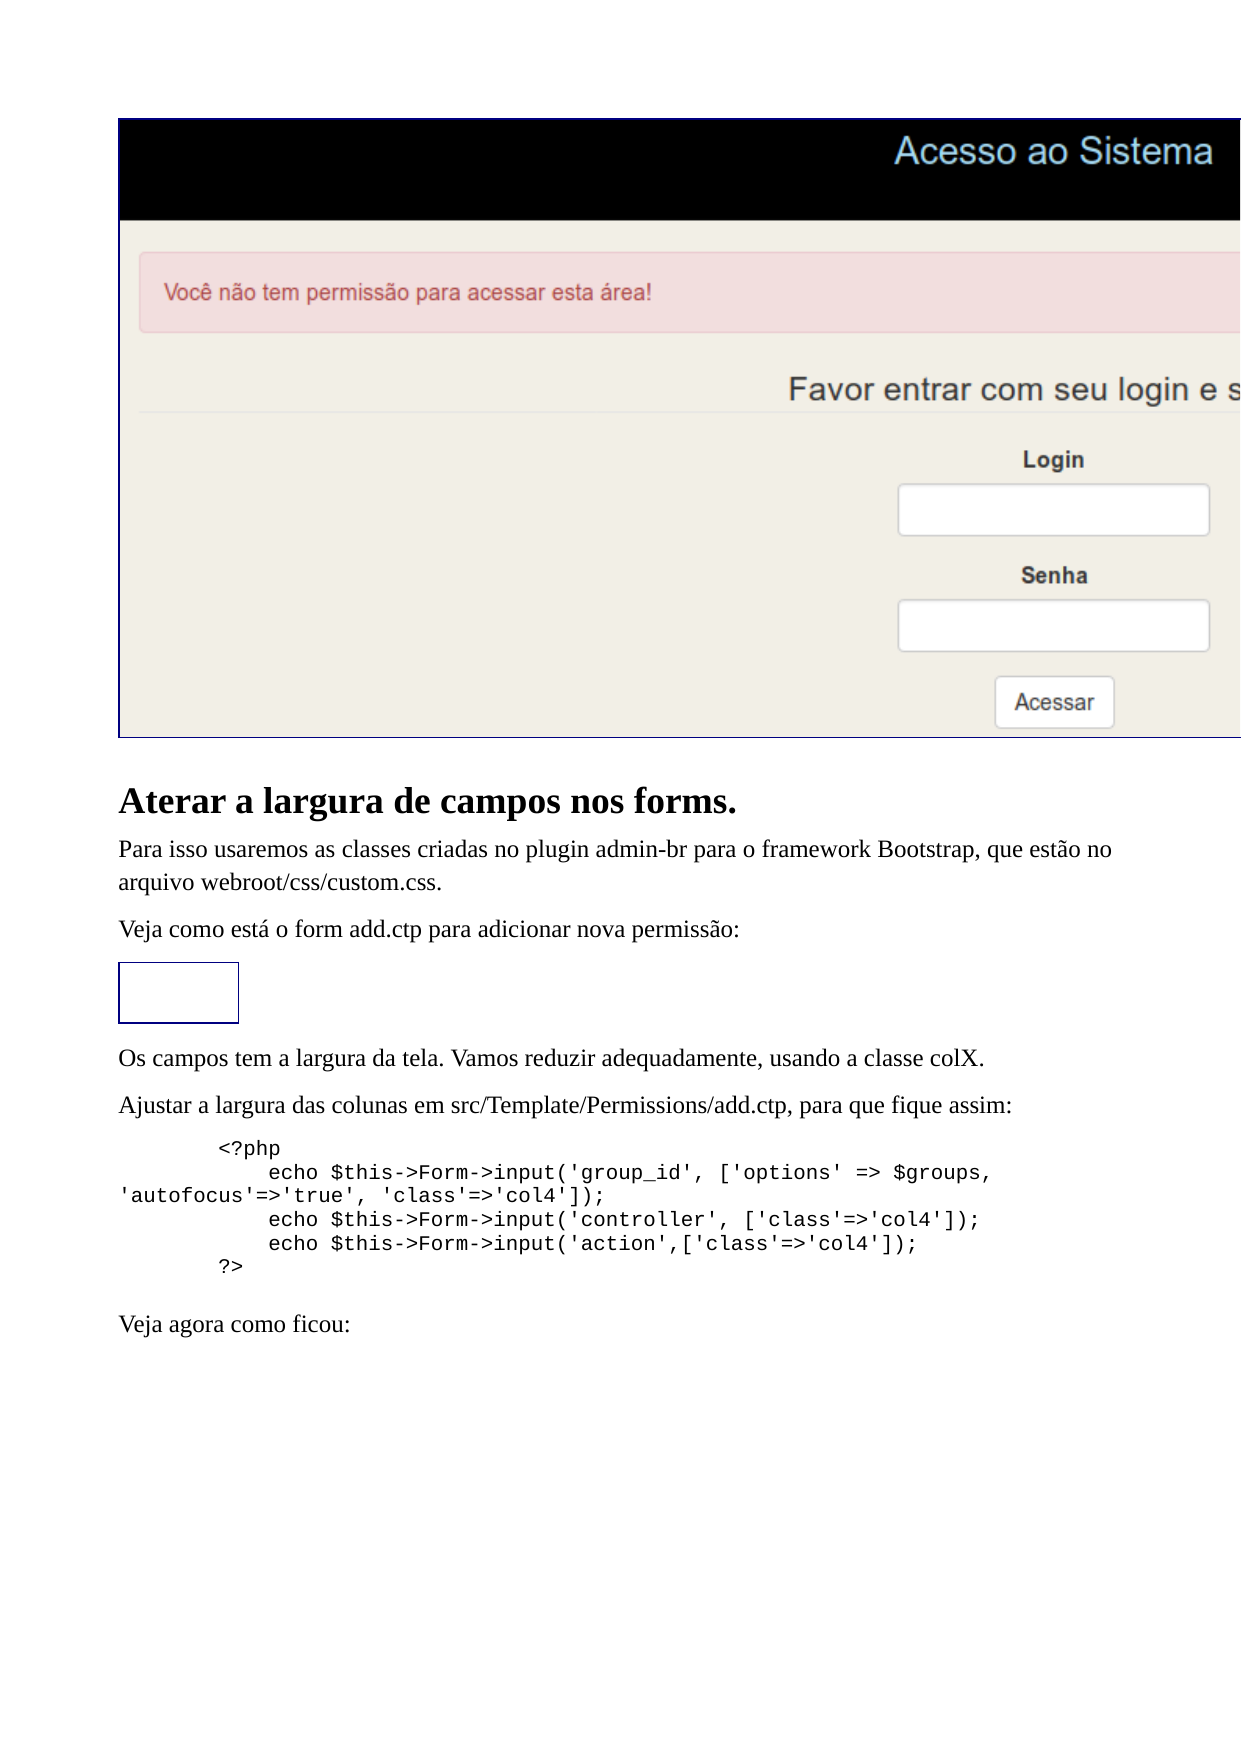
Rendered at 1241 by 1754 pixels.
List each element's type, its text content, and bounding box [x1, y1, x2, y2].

subtitle Aterar a largura de campos nos forms. [118, 778, 1122, 821]
text echo $this->Form->input('group_id', ['options' => $groups, 'autofocus'=>'true', 'class'=>'col4']); [118, 1162, 1122, 1209]
text Veja como está o form add.ctp para adicionar nova permissão: [118, 914, 1122, 943]
text <?php [118, 1138, 1122, 1162]
text ?> [118, 1256, 1122, 1280]
text echo $this->Form->input('controller', ['class'=>'col4']); [118, 1209, 1122, 1233]
text Os campos tem a largura da tela. Vamos reduzir adequadamente, usando a classe colX. [118, 1043, 1122, 1072]
text Para isso usaremos as classes criadas no plugin admin-br para o framework Bootstrap, que estão no arquivo webroot/css/custom.css. [118, 834, 1122, 895]
picture [120, 120, 1241, 737]
text Veja agora como ficou: [118, 1309, 1122, 1338]
text Ajustar a largura das colunas em src/Template/Permissions/add.ctp, para que fique assim: [118, 1090, 1122, 1119]
text echo $this->Form->input('action',['class'=>'col4']); [118, 1233, 1122, 1256]
